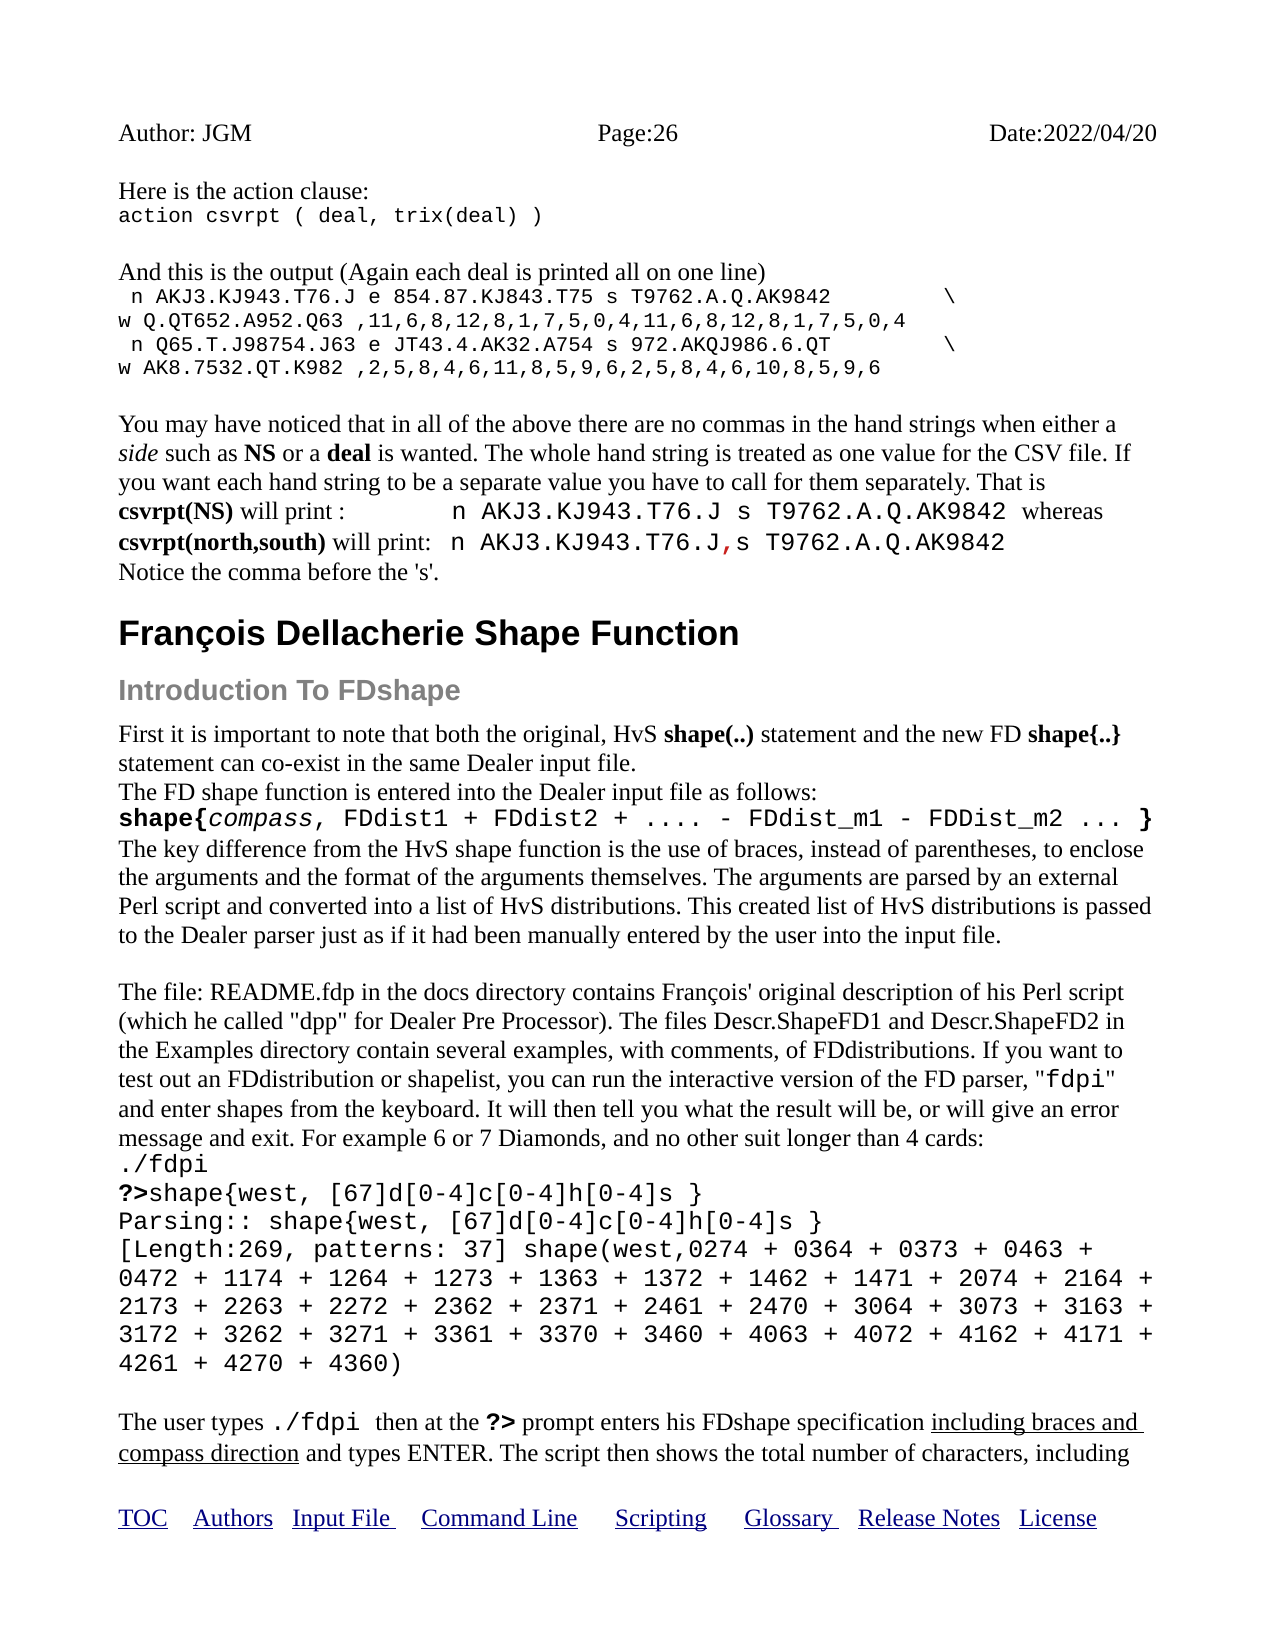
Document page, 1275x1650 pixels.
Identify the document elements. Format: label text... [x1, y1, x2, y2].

text ?>shape{west, [67]d[0-4]c[0-4]h[0-4]s } [118, 1180, 1157, 1209]
subtitle François Dellacherie Shape Function [118, 612, 1157, 652]
text w Q.QT652.A952.Q63 ,11,6,8,12,8,1,7,5,0,4,11,6,8,12,8,1,7,5,0,4 [118, 310, 1157, 333]
text And this is the output (Again each deal is printed all on one line) [118, 257, 1157, 286]
text shape{compass, FDdist1 + FDdist2 + .... - FDdist_m1 - FDDist_m2 ... } [118, 805, 1157, 834]
text [Length:269, patterns: 37] shape(west,0274 + 0364 + 0373 + 0463 + 0472 + 1174 + 1264 + 1273 + 1363 + 1372 + 1462 + 1471 + 2074 + 2164 + 2173 + 2263 + 2272 + 2362 + 2371 + 2461 + 2470 + 3064 + 3073 + 3163 + 3172 + 3262 + 3271 + 3361 + 3370 + 3460 + 4063 + 4072 + 4162 + 4171 + 4261 + 4270 + 4360) [118, 1237, 1157, 1379]
text Parsing:: shape{west, [67]d[0-4]c[0-4]h[0-4]s } [118, 1209, 1157, 1237]
text n Q65.T.J98754.J63 e JT43.4.AK32.A754 s 972.AKQJ986.6.QT \ [118, 333, 1157, 357]
text The key difference from the HvS shape function is the use of braces, instead of parentheses, to enclose the arguments and the format of the arguments themselves. The arguments are parsed by an external Perl script and converted into a list of HvS distributions. This created list of HvS distributions is passed to the Dealer parser just as if it had been manually entered by the user into the input file. [118, 834, 1157, 949]
text The user types ./fdpi then at the ?> prompt enters his FDshape specification including braces and compass direction and types ENTER. The script then shows the total number of characters, including [118, 1407, 1157, 1467]
text ./fdpi [118, 1152, 1157, 1180]
text The file: README.fdp in the docs directory contains François' original description of his Perl script (which he called "dpp" for Dealer Pre Processor). The files Descr.ShapeFD1 and Descr.ShapeFD2 in the Examples directory contain several examples, with comments, of FDdistributions. If you want to test out an FDdistribution or shapelist, you can run the interactive version of the FD parser, "fdpi" and enter shapes from the keyboard. It will then tell you what the result will be, or will give an error message and exit. For example 6 or 7 Diamonds, and no other suit longer than 4 cards: [118, 977, 1157, 1152]
text w AK8.7532.QT.K982 ,2,5,8,4,6,11,8,5,9,6,2,5,8,4,6,10,8,5,9,6 [118, 357, 1157, 381]
text Here is the action clause: [118, 176, 1157, 205]
text First it is important to note that both the original, HvS shape(..) statement and the new FD shape{..} statement can co-exist in the same Dealer input file. [118, 719, 1157, 777]
subtitle Introduction To FDshape [118, 673, 1157, 707]
text Notice the comma before the 's'. [118, 557, 1157, 586]
text The FD shape function is entered into the Dealer input file as follows: [118, 777, 1157, 805]
text You may have noticed that in all of the above there are no commas in the hand strings when either a side such as NS or a deal is wanted. The whole hand string is treated as one value for the CSV file. If you want each hand string to be a separate value you have to call for them separately. That is csvrpt(NS) will print : n AKJ3.KJ943.T76.J s T9762.A.Q.AK9842 whereas csvrpt(north,south) will print: n AKJ3.KJ943.T76.J,s T9762.A.Q.AK9842 [118, 409, 1157, 557]
text n AKJ3.KJ943.T76.J e 854.87.KJ843.T75 s T9762.A.Q.AK9842 \ [118, 286, 1157, 310]
text action csvrpt ( deal, trix(deal) ) [118, 205, 1157, 229]
